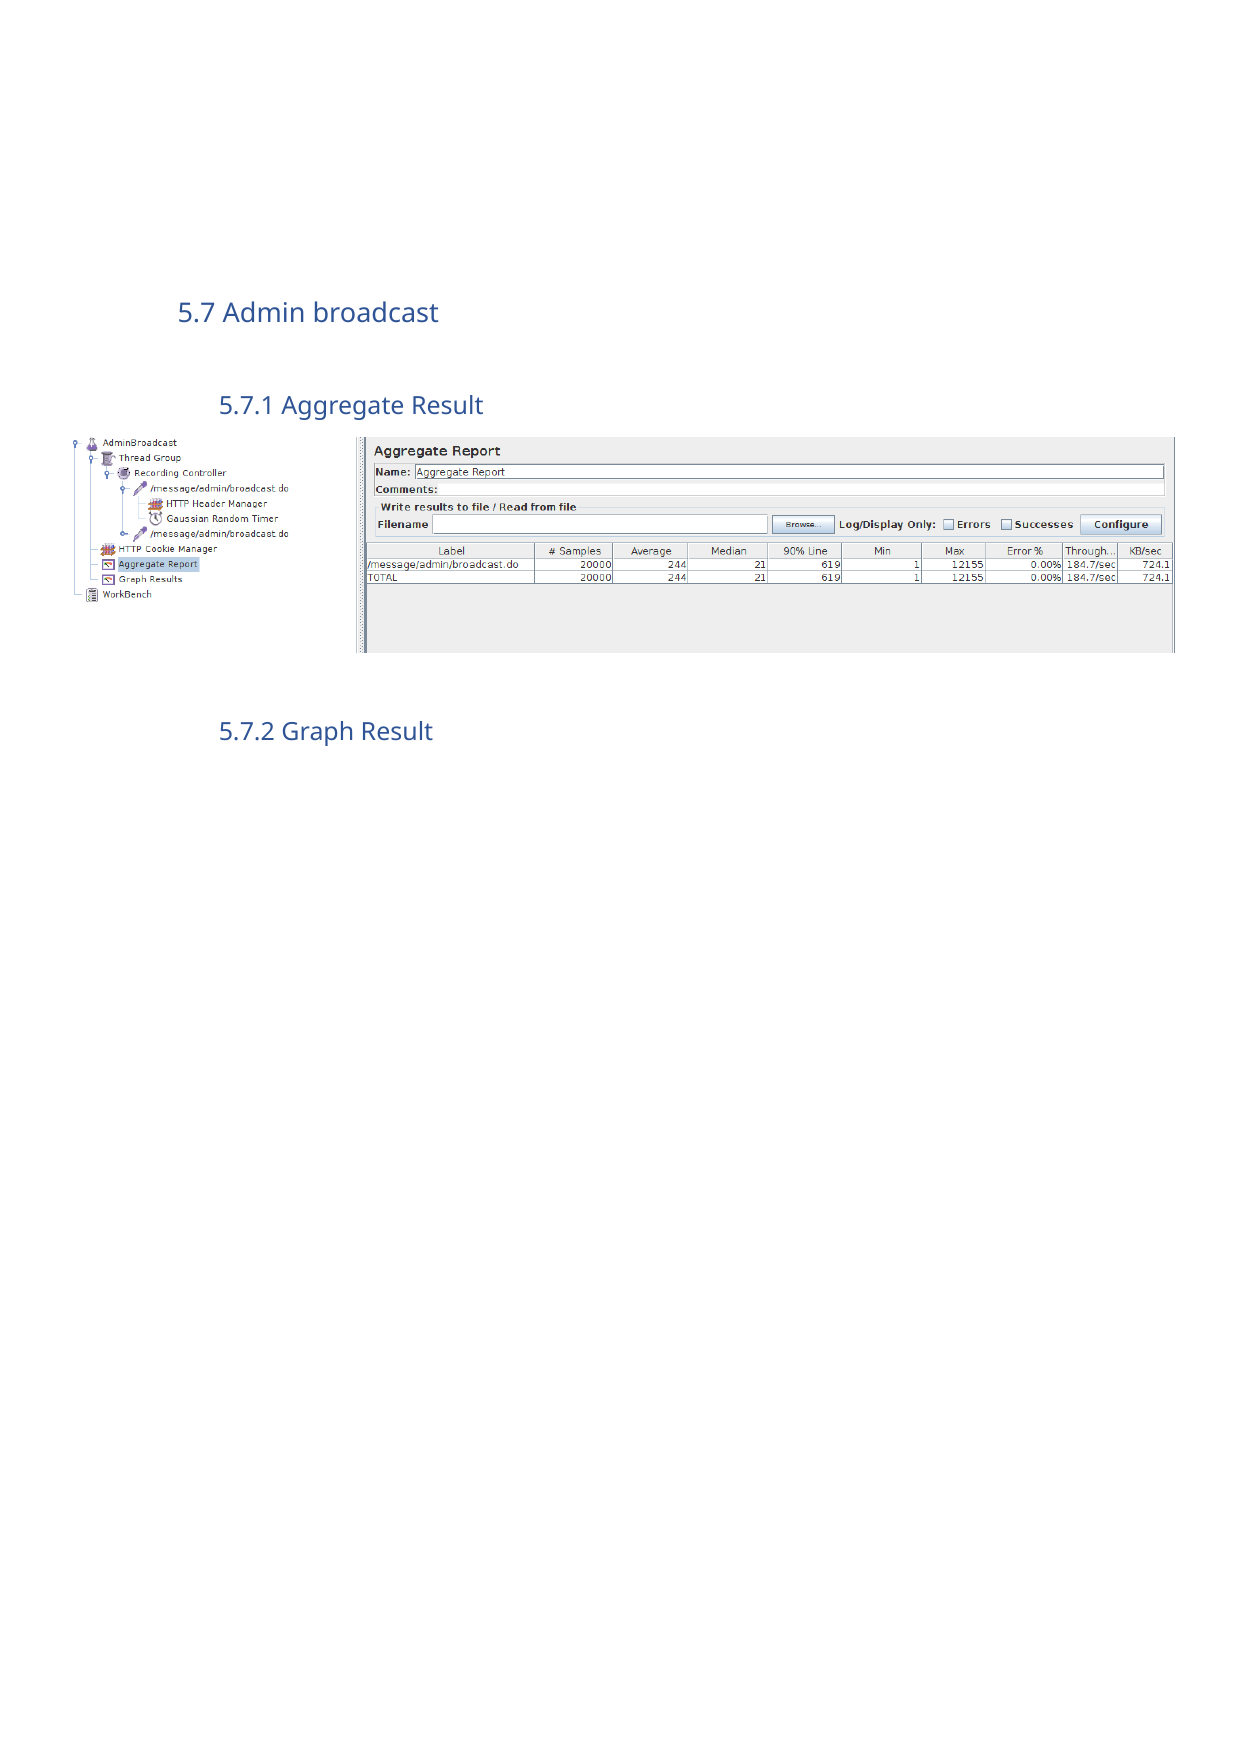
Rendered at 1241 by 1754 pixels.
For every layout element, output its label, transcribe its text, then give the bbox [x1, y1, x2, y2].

subtitle 5.7.2 Graph Result [177, 713, 1063, 747]
subtitle 5.7 Admin broadcast [177, 293, 1063, 330]
subtitle 5.7.1 Aggregate Result [177, 387, 1063, 421]
picture [70, 437, 1176, 653]
